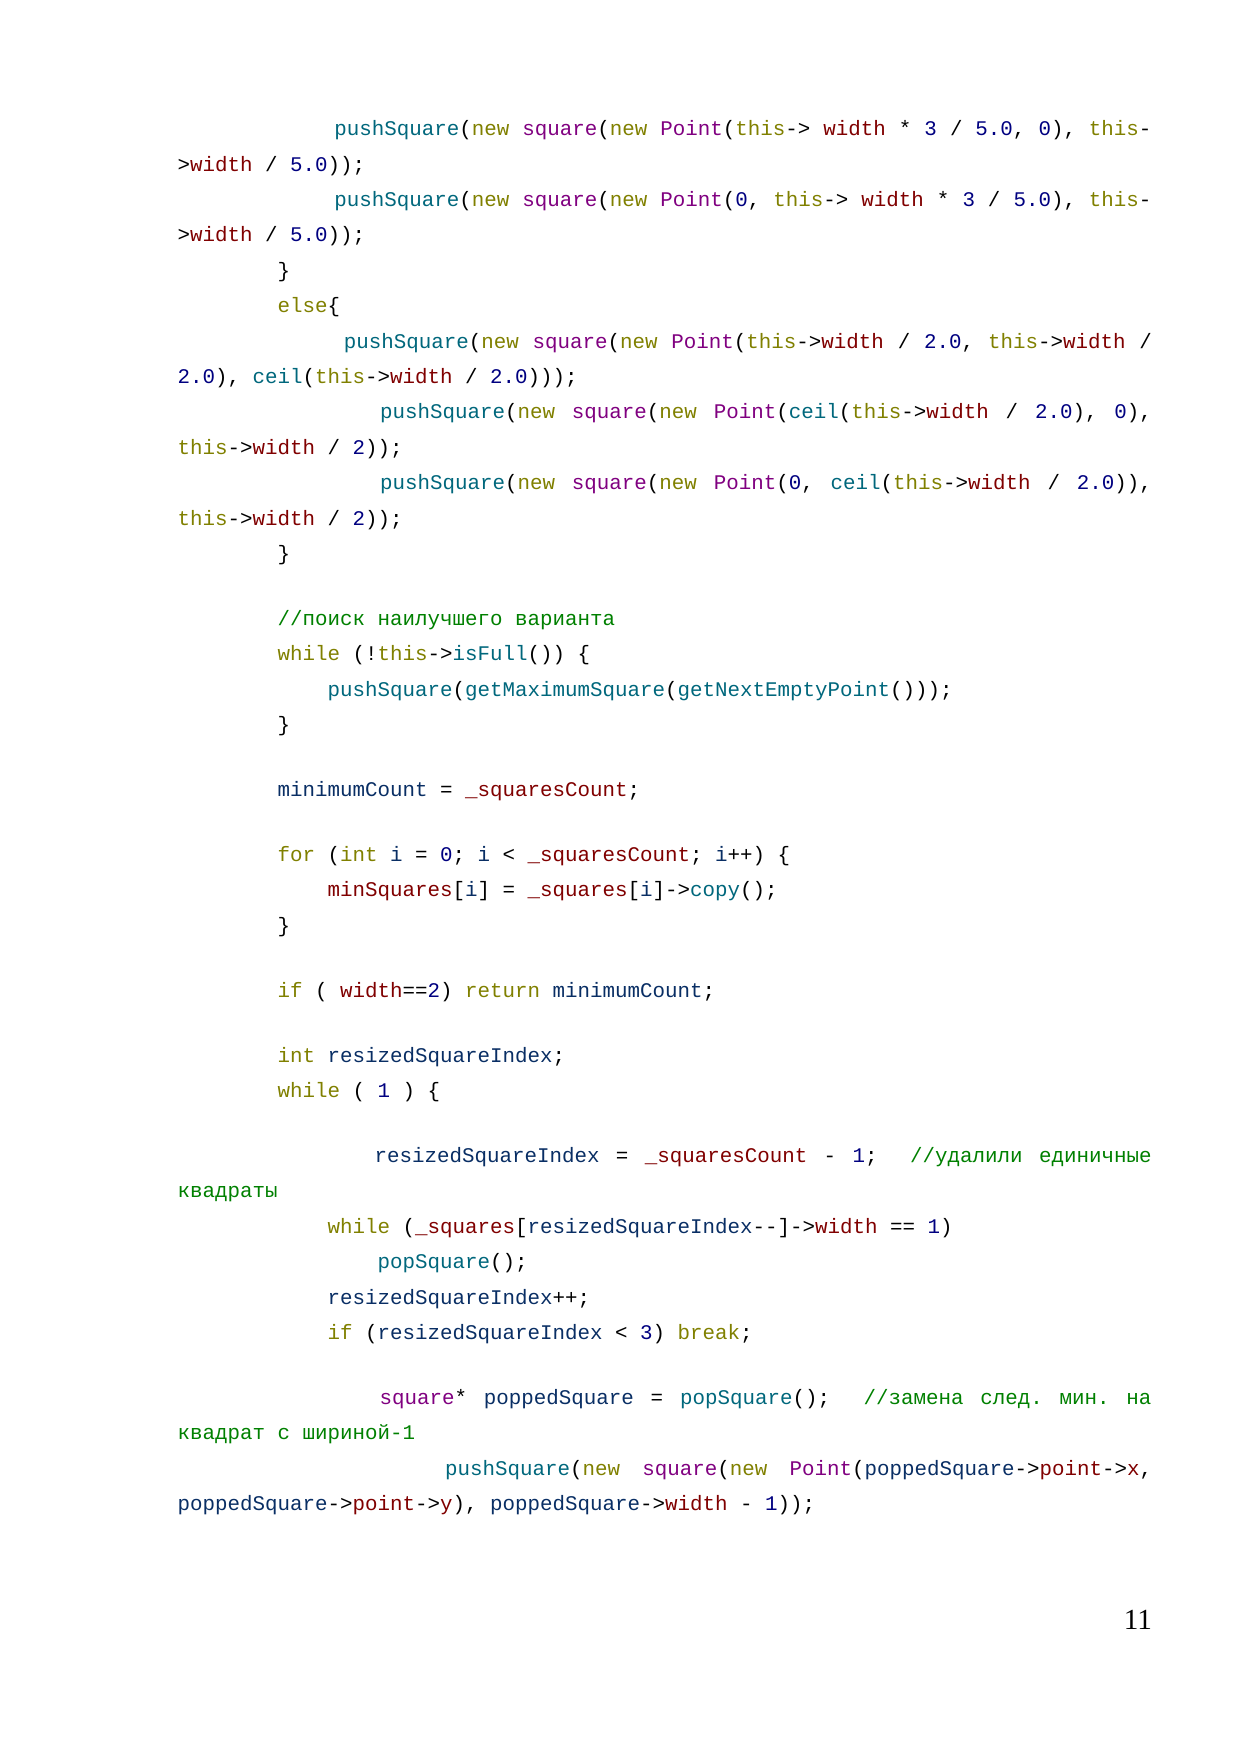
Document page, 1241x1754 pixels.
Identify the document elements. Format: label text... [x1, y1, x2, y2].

text if ( width==2) return minimumCount; [177, 980, 1152, 1003]
text pushSquare(new square(new Point(this-> width * 3 / 5.0, 0), this->width / 5.0)); [177, 118, 1152, 177]
text pushSquare(getMaximumSquare(getNextEmptyPoint())); [177, 679, 1152, 702]
text for (int i = 0; i < _squaresCount; i++) { [177, 844, 1152, 868]
text pushSquare(new square(new Point(0, this-> width * 3 / 5.0), this->width / 5.0)); [177, 189, 1152, 248]
text } [177, 714, 1152, 738]
text } [177, 260, 1152, 283]
text if (resizedSquareIndex < 3) break; [177, 1322, 1152, 1346]
text pushSquare(new square(new Point(0, ceil(this->width / 2.0)), this->width / 2)); [177, 472, 1152, 531]
text square* poppedSquare = popSquare(); //замена след. мин. на квадрат с шириной-1 [177, 1387, 1152, 1446]
text int resizedSquareIndex; [177, 1045, 1152, 1068]
text } [177, 915, 1152, 938]
text else{ [177, 295, 1152, 319]
text pushSquare(new square(new Point(ceil(this->width / 2.0), 0), this->width / 2)); [177, 401, 1152, 461]
text while (!this->isFull()) { [177, 643, 1152, 667]
text pushSquare(new square(new Point(poppedSquare->point->x, poppedSquare->point->y), poppedSquare->width - 1)); [177, 1458, 1152, 1517]
text resizedSquareIndex = _squaresCount - 1; //удалили единичные квадраты [177, 1145, 1152, 1204]
text resizedSquareIndex++; [177, 1287, 1152, 1310]
text minimumCount = _squaresCount; [177, 779, 1152, 803]
text minSquares[i] = _squares[i]->copy(); [177, 879, 1152, 903]
text } [177, 543, 1152, 567]
text while (_squares[resizedSquareIndex--]->width == 1) [177, 1216, 1152, 1239]
text pushSquare(new square(new Point(this->width / 2.0, this->width / 2.0), ceil(this->width / 2.0))); [177, 331, 1152, 390]
text popSquare(); [177, 1251, 1152, 1275]
text while ( 1 ) { [177, 1080, 1152, 1104]
text //поиск наилучшего варианта [177, 608, 1152, 632]
